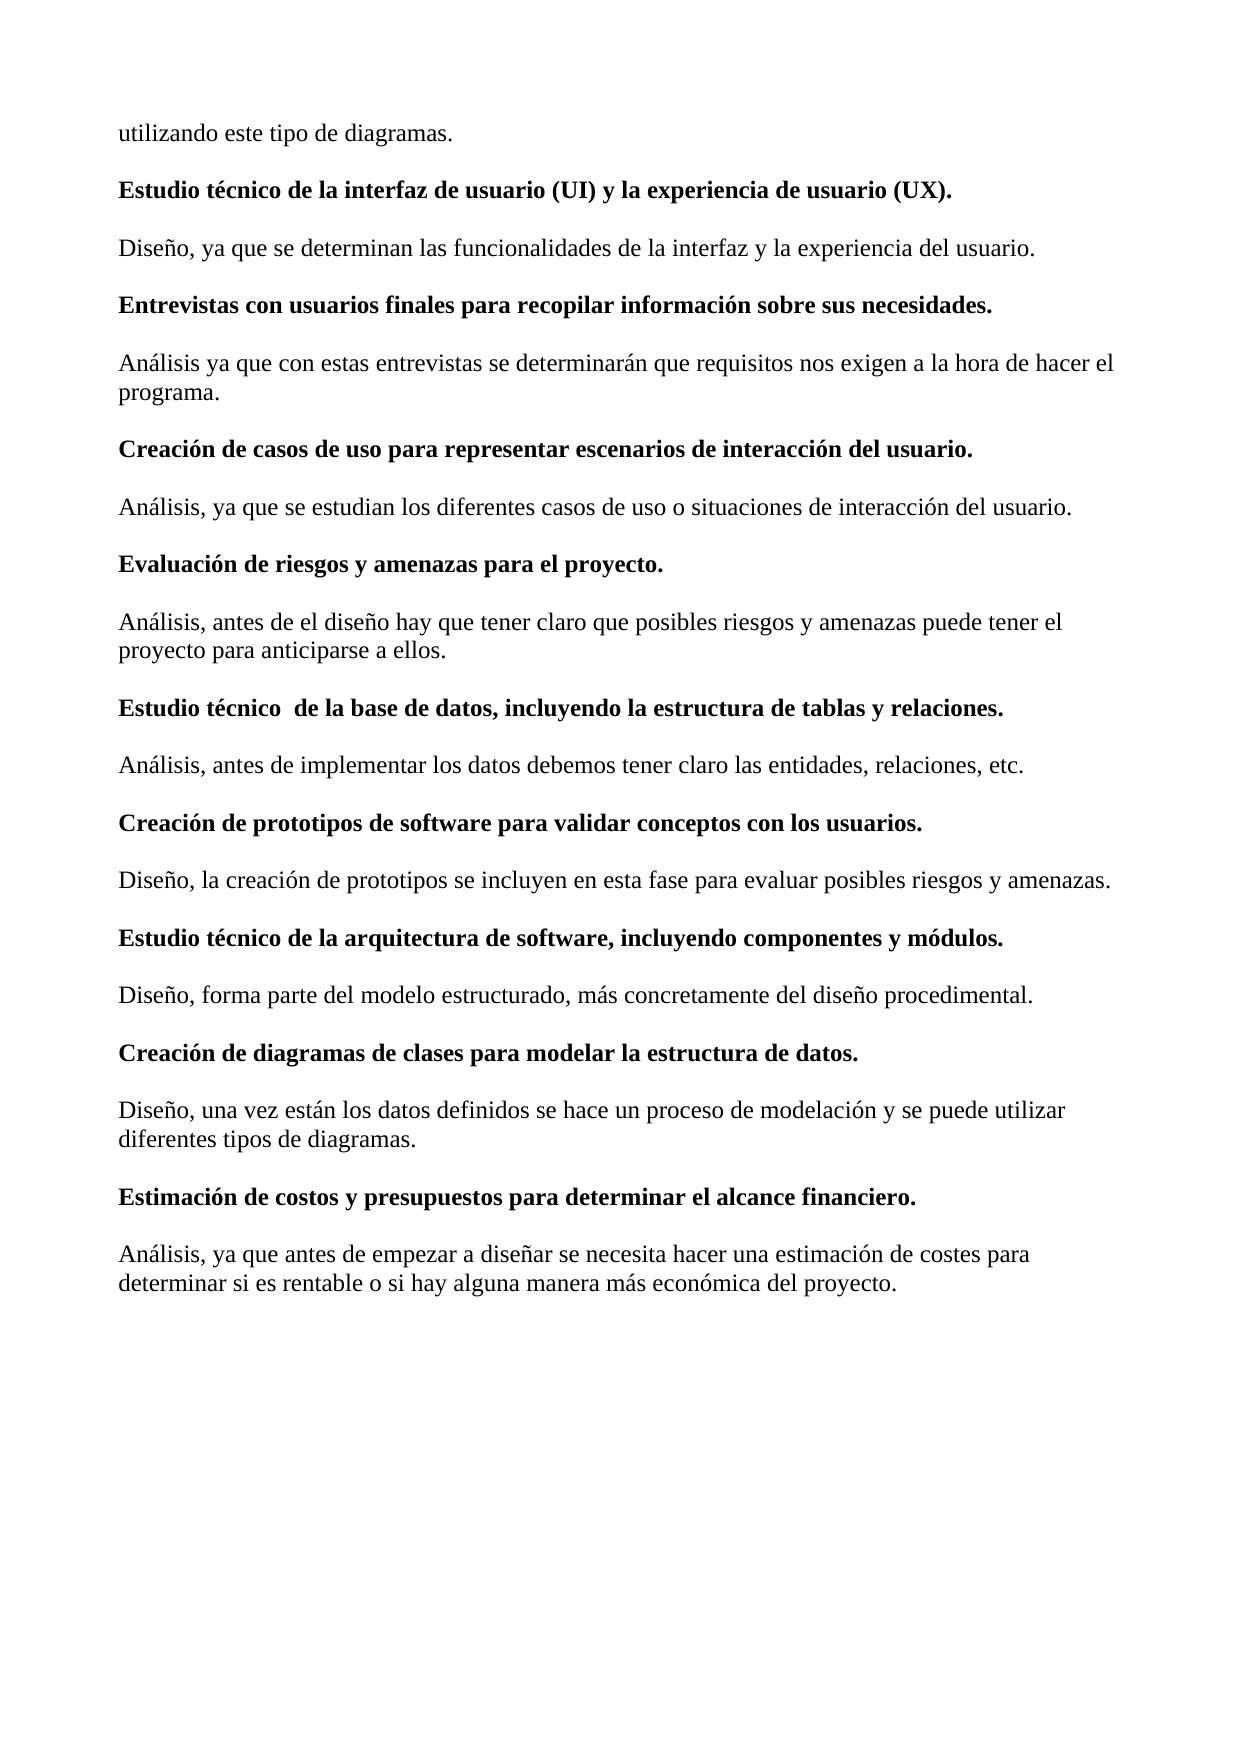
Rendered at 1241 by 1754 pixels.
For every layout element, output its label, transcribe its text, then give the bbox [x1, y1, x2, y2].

text Estudio técnico de la base de datos, incluyendo la estructura de tablas y relaciones. [118, 693, 1122, 722]
text Creación de prototipos de software para validar conceptos con los usuarios. [118, 808, 1122, 837]
text Diseño, la creación de prototipos se incluyen en esta fase para evaluar posibles riesgos y amenazas. [118, 866, 1122, 894]
text Diseño, ya que se determinan las funcionalidades de la interfaz y la experiencia del usuario. [118, 233, 1122, 262]
text Estudio técnico de la interfaz de usuario (UI) y la experiencia de usuario (UX). [118, 176, 1122, 204]
text Creación de diagramas de clases para modelar la estructura de datos. [118, 1038, 1122, 1067]
text Entrevistas con usuarios finales para recopilar información sobre sus necesidades. [118, 291, 1122, 319]
text utilizando este tipo de diagramas. [118, 118, 1122, 147]
text Diseño, una vez están los datos definidos se hace un proceso de modelación y se puede utilizar diferentes tipos de diagramas. [118, 1096, 1122, 1153]
text Evaluación de riesgos y amenazas para el proyecto. [118, 549, 1122, 578]
text Estimación de costos y presupuestos para determinar el alcance financiero. [118, 1182, 1122, 1211]
text Análisis ya que con estas entrevistas se determinarán que requisitos nos exigen a la hora de hacer el programa. [118, 348, 1122, 406]
text Análisis, antes de implementar los datos debemos tener claro las entidades, relaciones, etc. [118, 751, 1122, 779]
text Análisis, ya que antes de empezar a diseñar se necesita hacer una estimación de costes para determinar si es rentable o si hay alguna manera más económica del proyecto. [118, 1239, 1122, 1297]
text Análisis, ya que se estudian los diferentes casos de uso o situaciones de interacción del usuario. [118, 492, 1122, 521]
text Análisis, antes de el diseño hay que tener claro que posibles riesgos y amenazas puede tener el proyecto para anticiparse a ellos. [118, 607, 1122, 664]
text Diseño, forma parte del modelo estructurado, más concretamente del diseño procedimental. [118, 981, 1122, 1009]
text Creación de casos de uso para representar escenarios de interacción del usuario. [118, 434, 1122, 463]
text Estudio técnico de la arquitectura de software, incluyendo componentes y módulos. [118, 923, 1122, 952]
